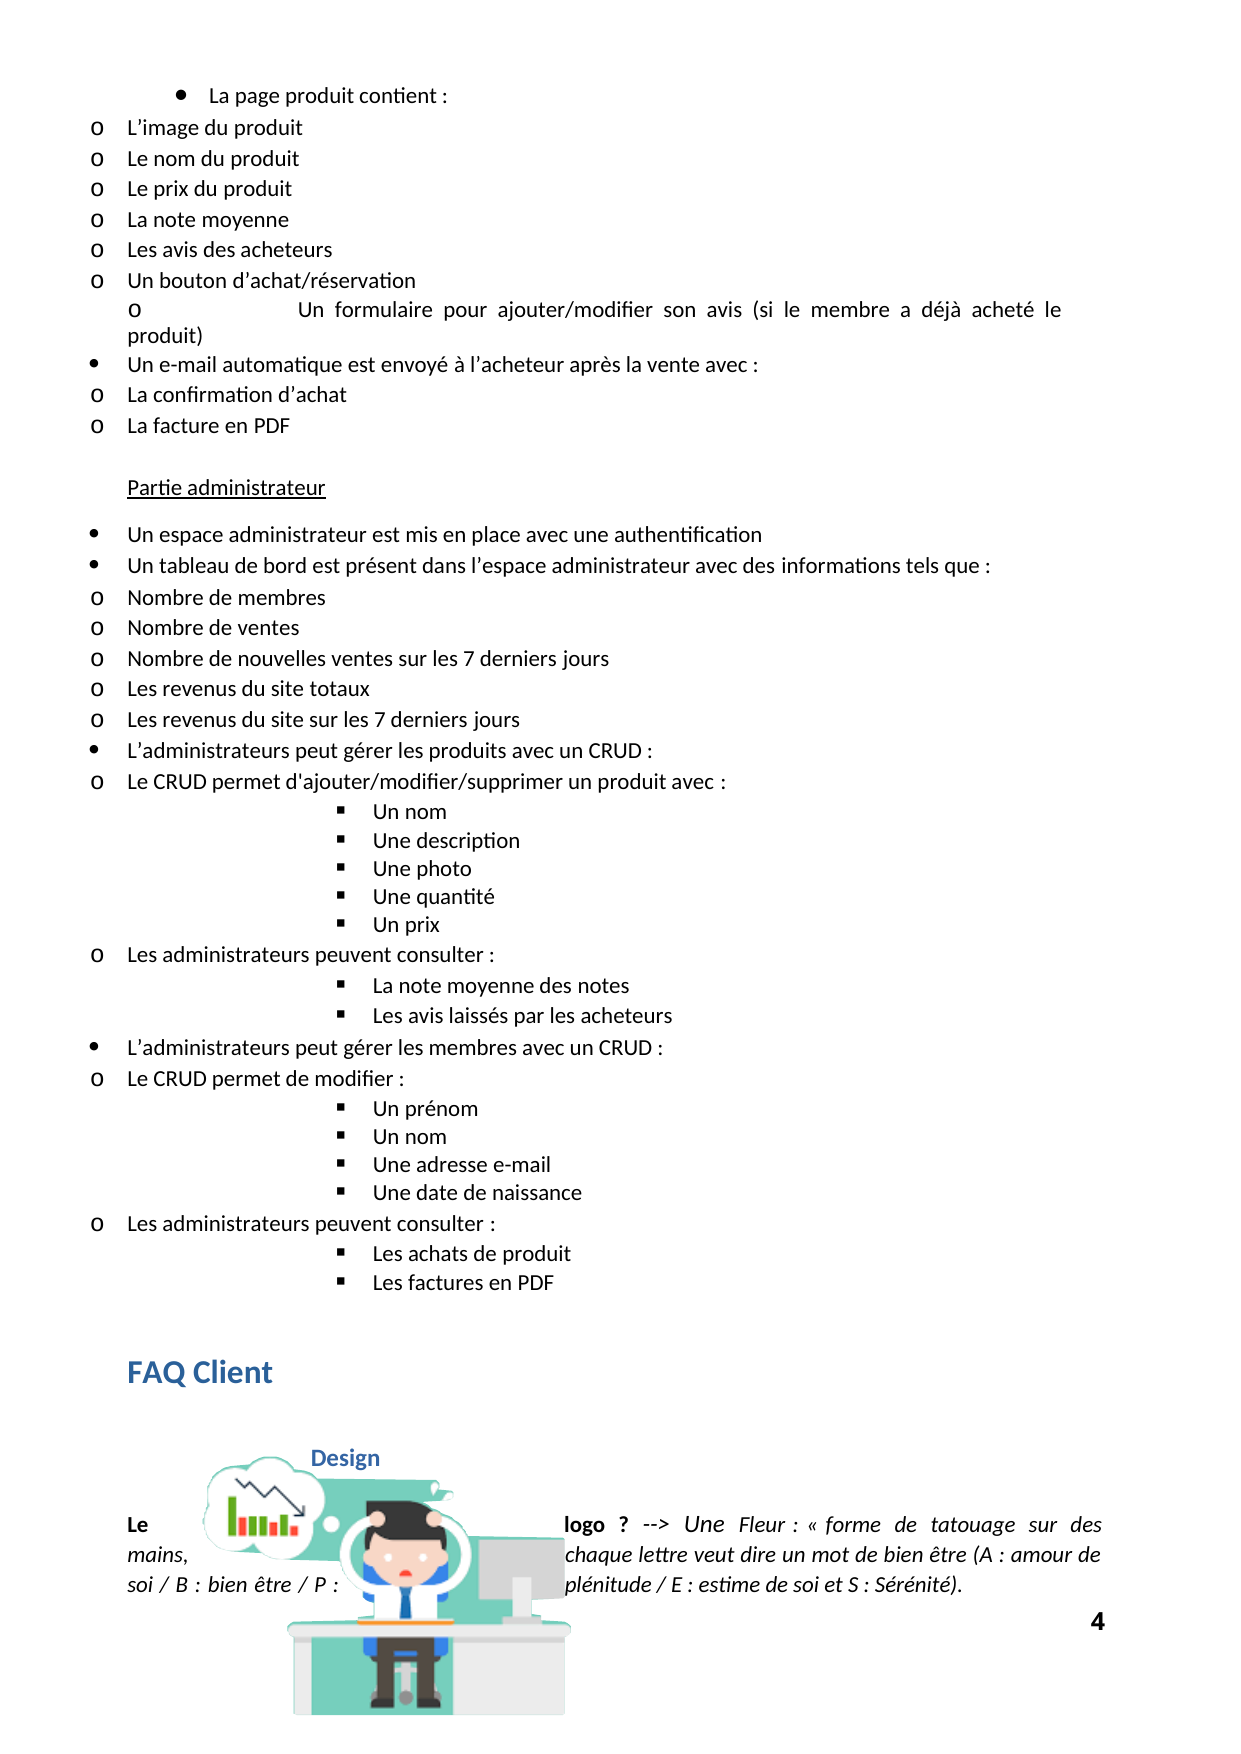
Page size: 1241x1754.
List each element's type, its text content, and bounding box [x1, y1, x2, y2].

list La note moyenne [89, 203, 1105, 233]
list Partie administrateur [127, 471, 1105, 502]
list Les avis laissés par les acheteurs [335, 999, 1105, 1029]
list Les administrateurs peuvent consulter : [89, 938, 1105, 969]
list Nombre de membres [89, 580, 1105, 611]
list L’administrateurs peut gérer les produits avec un CRUD : [89, 733, 1105, 765]
list Le nom du produit [89, 142, 1105, 172]
list Une photo [335, 854, 1105, 882]
list Une adresse e-mail [335, 1151, 1105, 1178]
list Un e-mail automatique est envoyé à l’acheteur après la vente avec : [89, 350, 1105, 378]
list La facture en PDF [89, 409, 1105, 440]
list La note moyenne des notes [335, 969, 1105, 999]
list Les achats de produit [335, 1237, 1105, 1268]
list Les avis des acheteurs [89, 233, 1105, 264]
list Le prix du produit [89, 172, 1105, 203]
list Une description [335, 826, 1105, 854]
list Nombre de ventes [89, 611, 1105, 642]
subtitle FAQ Client [127, 1351, 1105, 1392]
list Un formulaire pour ajouter/modifier son avis (si le membre a déjà acheté le produit) [127, 295, 1063, 349]
list L’administrateurs peut gérer les membres avec un CRUD : [89, 1029, 1105, 1061]
list Les revenus du site sur les 7 derniers jours [89, 703, 1105, 733]
list La confirmation d’achat [89, 378, 1105, 409]
text Le logo ? --> Une Fleur : « forme de tatouage sur des mains, chaque lettre veut dire un mot de bien être (A : amour de soi / B : bien être / P : plénitude / E : estime de soi et S : Sérénité). [127, 1508, 362, 1598]
list Un nom [335, 1122, 1105, 1151]
list Une date de naissance [335, 1178, 1105, 1207]
list Un prénom [335, 1092, 1105, 1122]
text • La page produit contient : [127, 75, 1105, 111]
list Un tableau de bord est présent dans l’espace administrateur avec des informations tels que : [89, 548, 1105, 580]
list Une quantité [335, 882, 1105, 910]
list L’image du produit [89, 111, 1105, 142]
list Les revenus du site totaux [89, 672, 1105, 703]
list Nombre de nouvelles ventes sur les 7 derniers jours [89, 642, 1105, 672]
list Le CRUD permet de modifier : [89, 1061, 1105, 1092]
text Le logo ? --> Une Fleur : « forme de tatouage sur des mains, chaque lettre veut dire un mot de bien être (A : amour de soi / B : bien être / P : plénitude / E : estime de soi et S : Sérénité). [435, 1508, 1105, 1598]
list Un nom [335, 796, 1105, 826]
list Les factures en PDF [335, 1268, 1105, 1296]
list Les administrateurs peuvent consulter : [89, 1207, 1105, 1237]
list Un espace administrateur est mis en place avec une authentification [89, 517, 1105, 548]
list Un prix [335, 910, 1105, 938]
list Le CRUD permet d'ajouter/modifier/supprimer un produit avec : [89, 765, 1105, 796]
list Un bouton d’achat/réservation [89, 264, 1105, 294]
subtitle Design [127, 1442, 1105, 1473]
